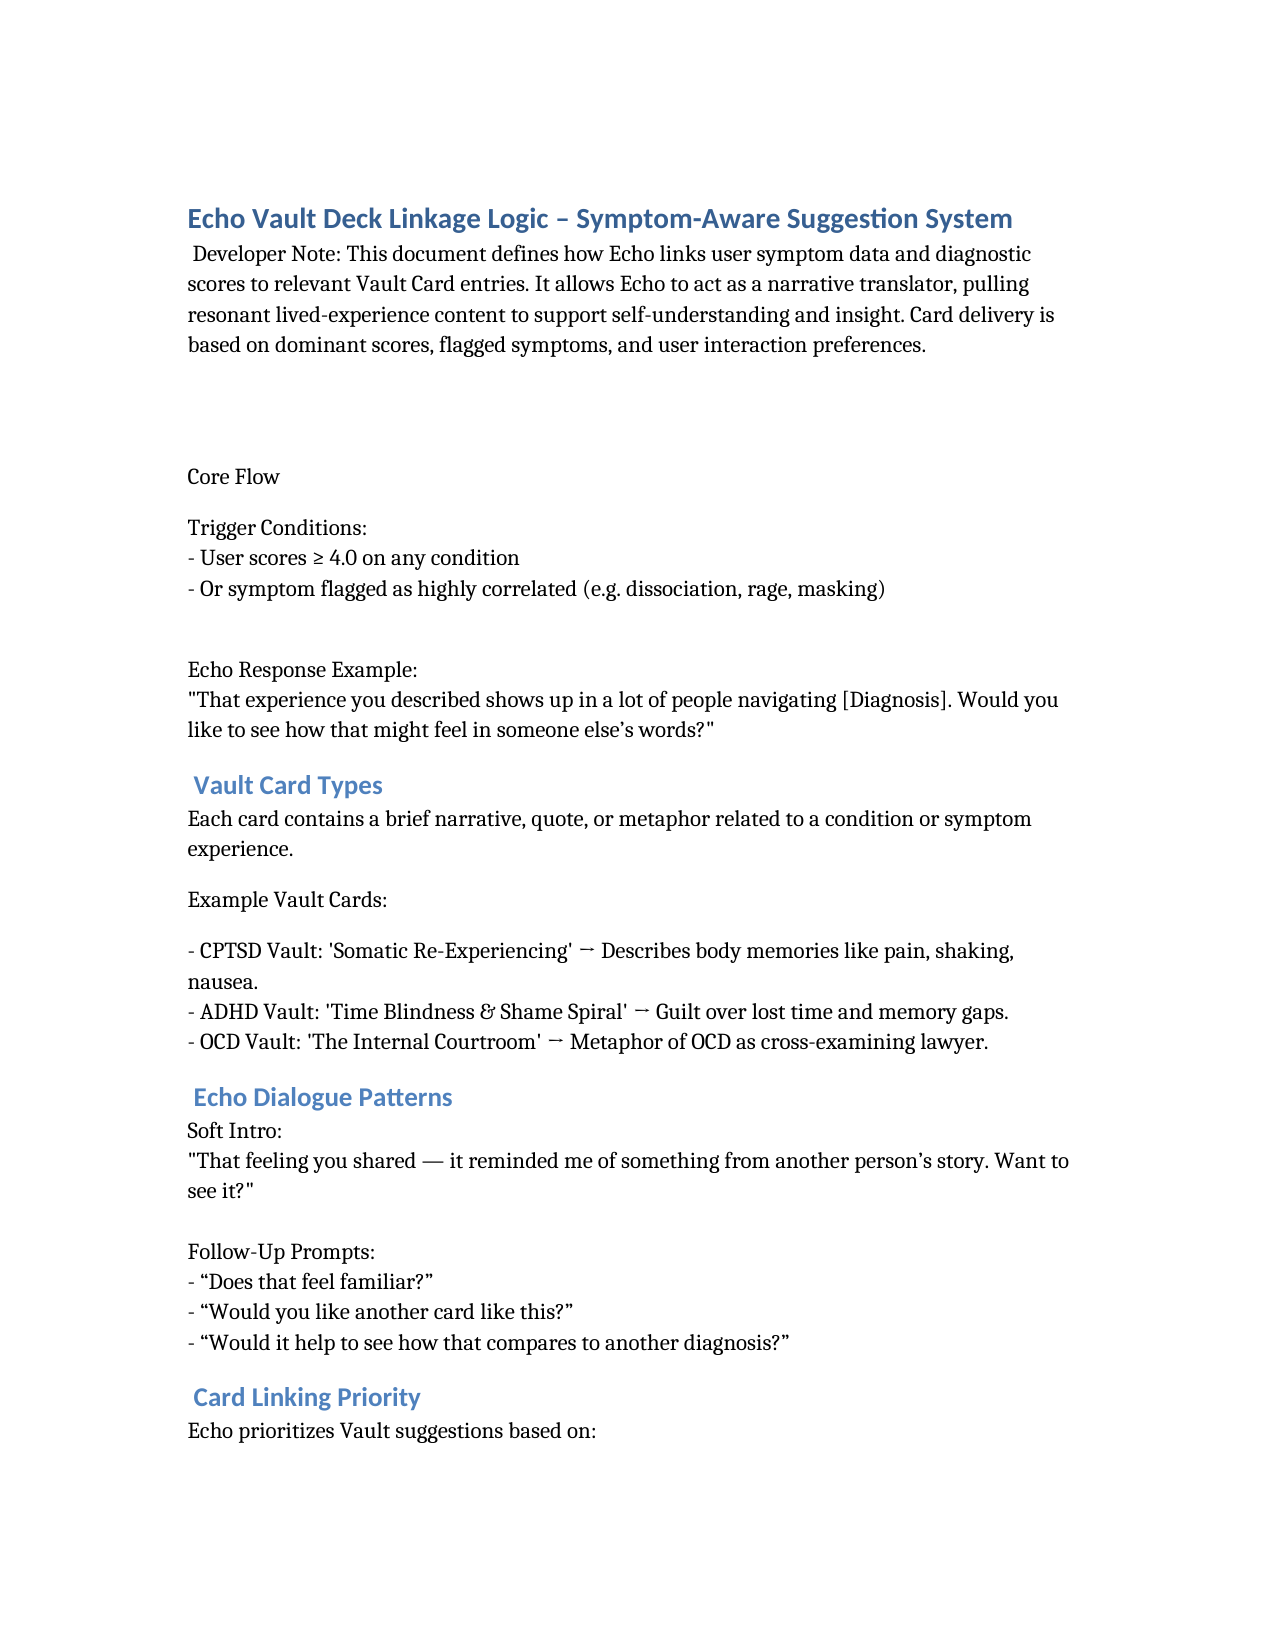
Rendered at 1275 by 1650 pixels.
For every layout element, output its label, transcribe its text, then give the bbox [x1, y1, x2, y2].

subtitle Echo Dialogue Patterns [187, 1080, 1087, 1113]
text Trigger Conditions: - User scores ≥ 4.0 on any condition - Or symptom flagged as highly correlated (e.g. dissociation, rage, masking) [187, 515, 1087, 632]
text Core Flow [187, 464, 1087, 490]
text Soft Intro: "That feeling you shared — it reminded me of something from another person’s story. Want to see it?" Follow-Up Prompts: - “Does that feel familiar?” - “Would you like another card like this?” - “Would it help to see how that compares to another diagnosis?” [187, 1118, 1087, 1356]
text Echo Response Example: "That experience you described shows up in a lot of people navigating [Diagnosis]. Would you like to see how that might feel in someone else’s words?" [187, 657, 1087, 743]
text - CPTSD Vault: 'Somatic Re-Experiencing' → Describes body memories like pain, shaking, nausea. - ADHD Vault: 'Time Blindness & Shame Spiral' → Guilt over lost time and memory gaps. - OCD Vault: 'The Internal Courtroom' → Metaphor of OCD as cross-examining lawyer. [187, 938, 1087, 1055]
subtitle Echo Vault Deck Linkage Logic – Symptom-Aware Suggestion System [187, 200, 1087, 236]
subtitle Vault Card Types [187, 768, 1087, 801]
text Example Vault Cards: [187, 887, 1087, 913]
subtitle Card Linking Priority [187, 1380, 1087, 1413]
text Developer Note: This document defines how Echo links user symptom data and diagnostic scores to relevant Vault Card entries. It allows Echo to act as a narrative translator, pulling resonant lived-experience content to support self-understanding and insight. Card delivery is based on dominant scores, flagged symptoms, and user interaction preferences. [187, 241, 1087, 358]
text Echo prioritizes Vault suggestions based on: [187, 1418, 1087, 1444]
text Each card contains a brief narrative, quote, or metaphor related to a condition or symptom experience. [187, 806, 1087, 862]
